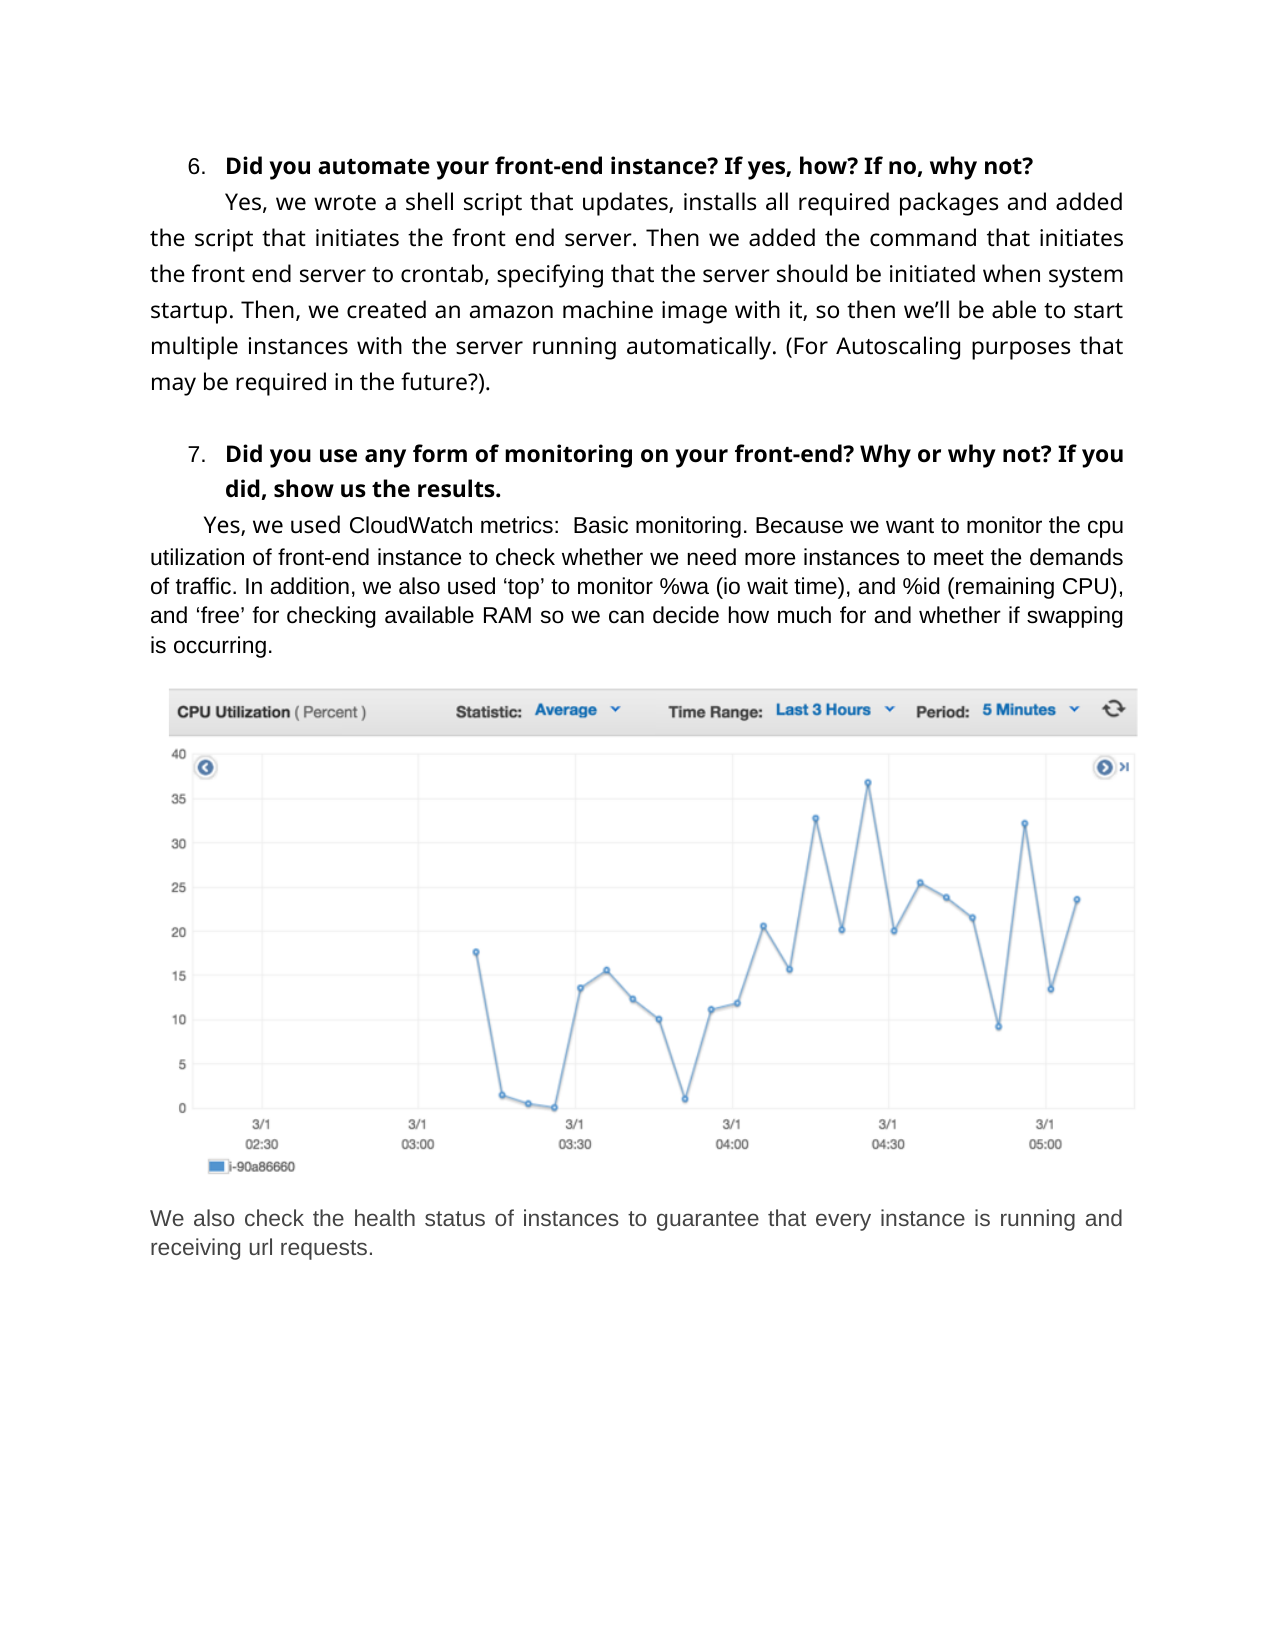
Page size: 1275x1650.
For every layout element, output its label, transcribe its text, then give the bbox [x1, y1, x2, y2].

text Yes, we used CloudWatch metrics: Basic monitoring. Because we want to monitor the cpu utilization of front-end instance to check whether we need more instances to meet the demands of traffic. In addition, we also used ‘top’ to monitor %wa (io wait time), and %id (remaining CPU), and ‘free’ for checking available RAM so we can decide how much for and whether if swapping is occurring. [150, 509, 1125, 658]
text We also check the health status of instances to guarantee that every instance is running and receiving url requests. [150, 1205, 1125, 1260]
list Did you automate your front-end instance? If yes, how? If no, why not? [187, 150, 1125, 181]
text Yes, we wrote a shell script that updates, installs all required packages and added the script that initiates the front end server. Then we added the command that initiates the front end server to crontab, specifying that the server should be initiated when system startup. Then, we created an amazon machine image with it, so then we’ll be able to start multiple instances with the server running automatically. (For Autoscaling purposes that may be required in the future?). [150, 186, 1125, 397]
picture [168, 680, 1144, 1183]
list Did you use any form of monitoring on your front-end? Why or why not? If you did, show us the results. [187, 437, 1125, 505]
